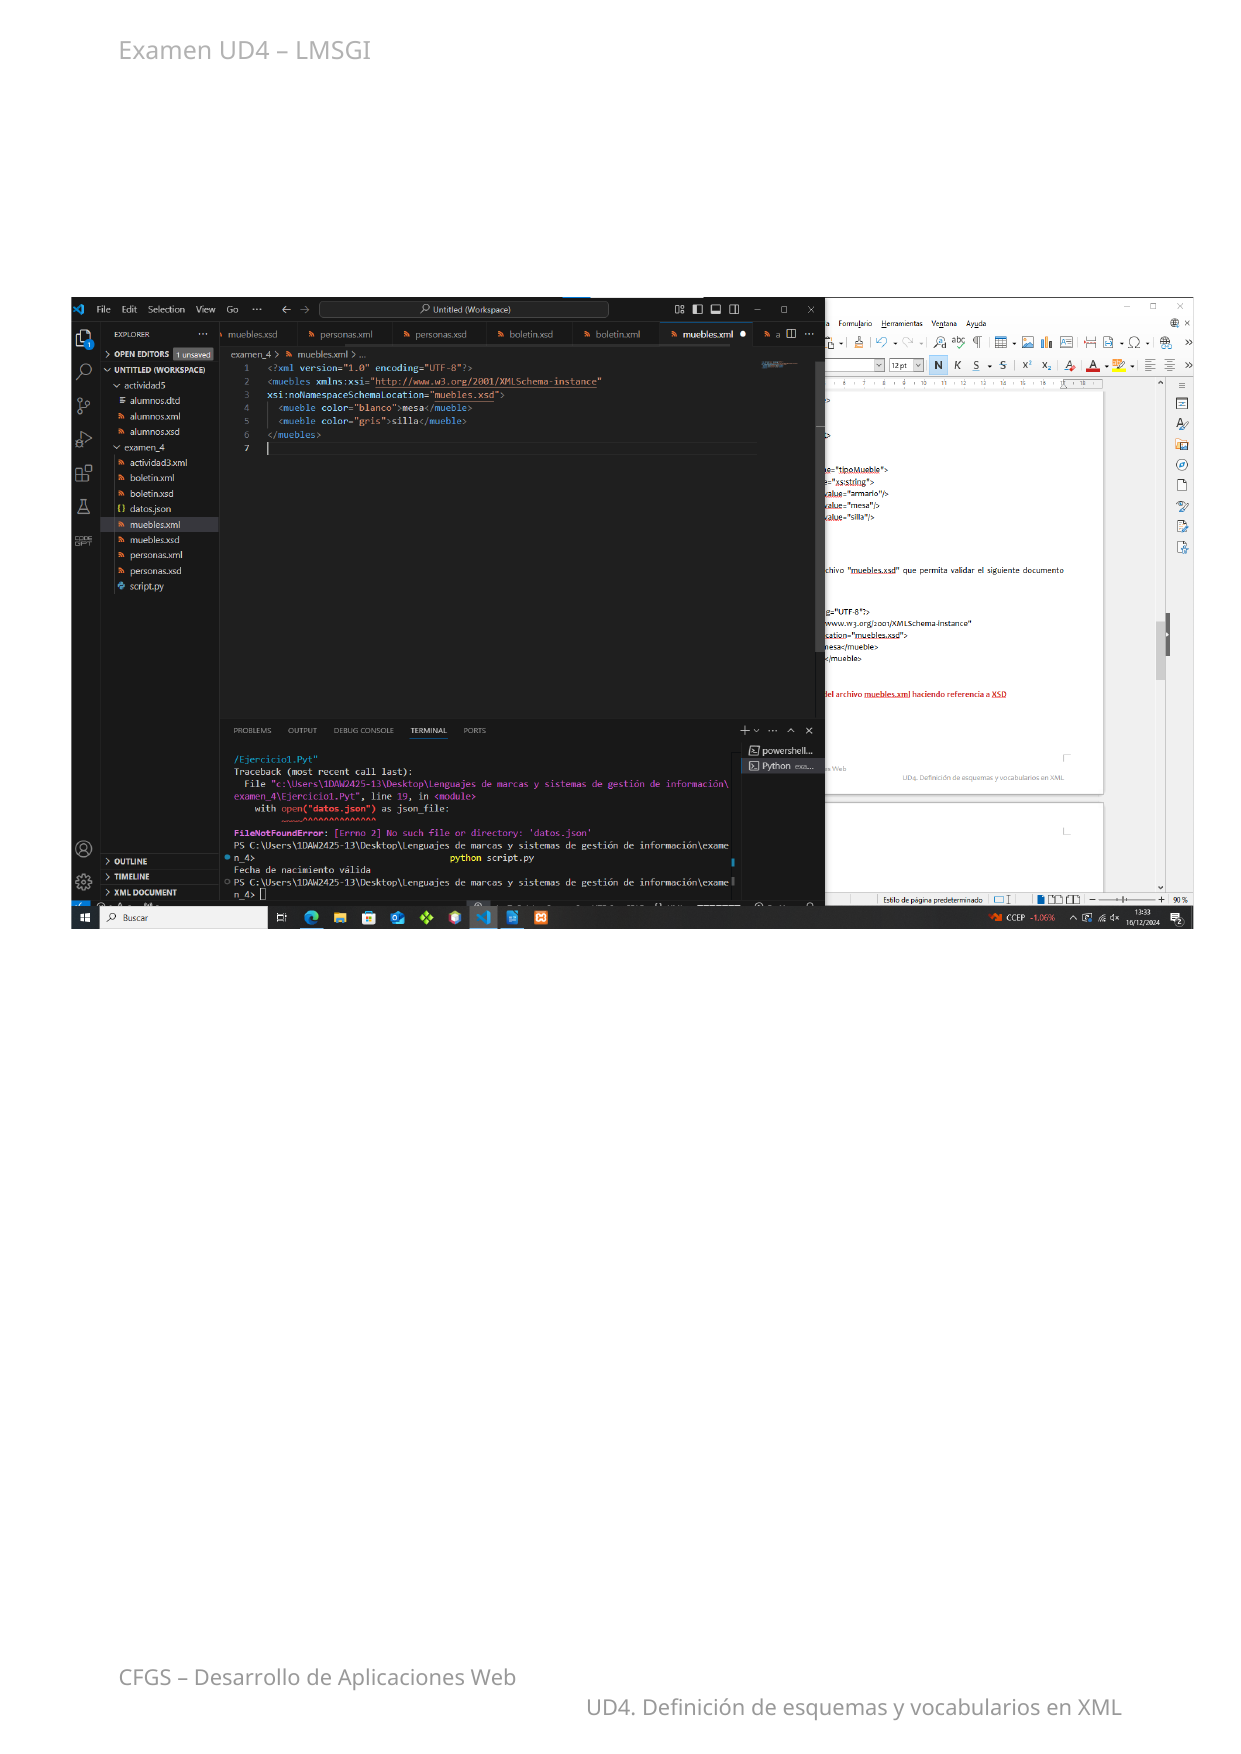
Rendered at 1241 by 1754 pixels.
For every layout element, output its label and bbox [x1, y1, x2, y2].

picture [71, 297, 1194, 929]
